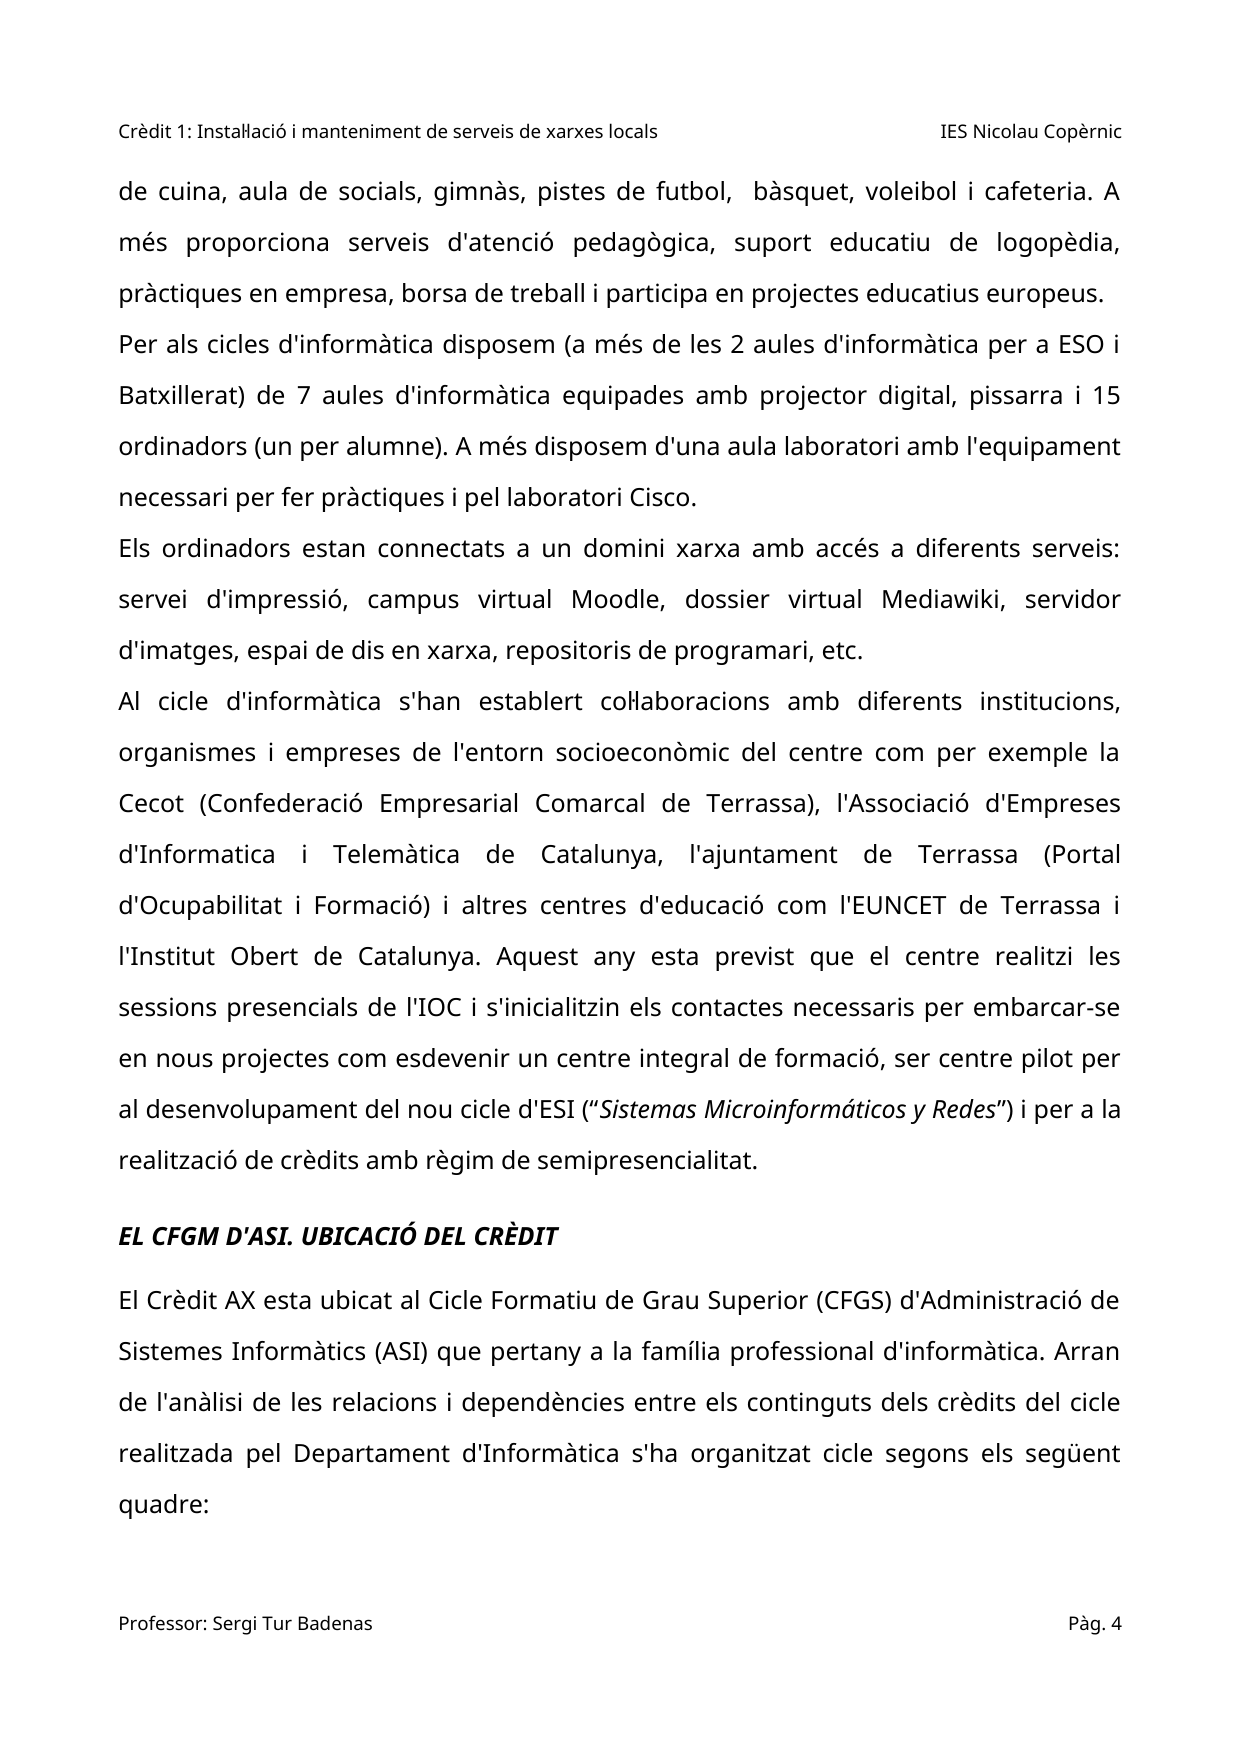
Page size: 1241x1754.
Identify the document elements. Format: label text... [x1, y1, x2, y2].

text Els ordinadors estan connectats a un domini xarxa amb accés a diferents serveis: servei d'impressió, campus virtual Moodle, dossier virtual Mediawiki, servidor d'imatges, espai de dis en xarxa, repositoris de programari, etc. [118, 530, 1122, 667]
text Al cicle d'informàtica s'han establert col·laboracions amb diferents institucions, organismes i empreses de l'entorn socioeconòmic del centre com per exemple la Cecot (Confederació Empresarial Comarcal de Terrassa), l'Associació d'Empreses d'Informatica i Telemàtica de Catalunya, l'ajuntament de Terrassa (Portal d'Ocupabilitat i Formació) i altres centres d'educació com l'EUNCET de Terrassa i l'Institut Obert de Catalunya. Aquest any esta previst que el centre realitzi les sessions presencials de l'IOC i s'inicialitzin els contactes necessaris per embarcar-se en nous projectes com esdevenir un centre integral de formació, ser centre pilot per al desenvolupament del nou cicle d'ESI (“Sistemas Microinformáticos y Redes”) i per a la realització de crèdits amb règim de semipresencialitat. [118, 683, 1122, 1177]
text de cuina, aula de socials, gimnàs, pistes de futbol, bàsquet, voleibol i cafeteria. A més proporciona serveis d'atenció pedagògica, suport educatiu de logopèdia, pràctiques en empresa, borsa de treball i participa en projectes educatius europeus. [118, 173, 1122, 309]
text El Crèdit AX esta ubicat al Cicle Formatiu de Grau Superior (CFGS) d'Administració de Sistemes Informàtics (ASI) que pertany a la família professional d'informàtica. Arran de l'anàlisi de les relacions i dependències entre els continguts dels crèdits del cicle realitzada pel Departament d'Informàtica s'ha organitzat cicle segons els següent quadre: [118, 1282, 1122, 1521]
subtitle EL CFGM D'ASI. UBICACIÓ DEL CRÈDIT [118, 1219, 1122, 1253]
text Per als cicles d'informàtica disposem (a més de les 2 aules d'informàtica per a ESO i Batxillerat) de 7 aules d'informàtica equipades amb projector digital, pissarra i 15 ordinadors (un per alumne). A més disposem d'una aula laboratori amb l'equipament necessari per fer pràctiques i pel laboratori Cisco. [118, 326, 1122, 513]
